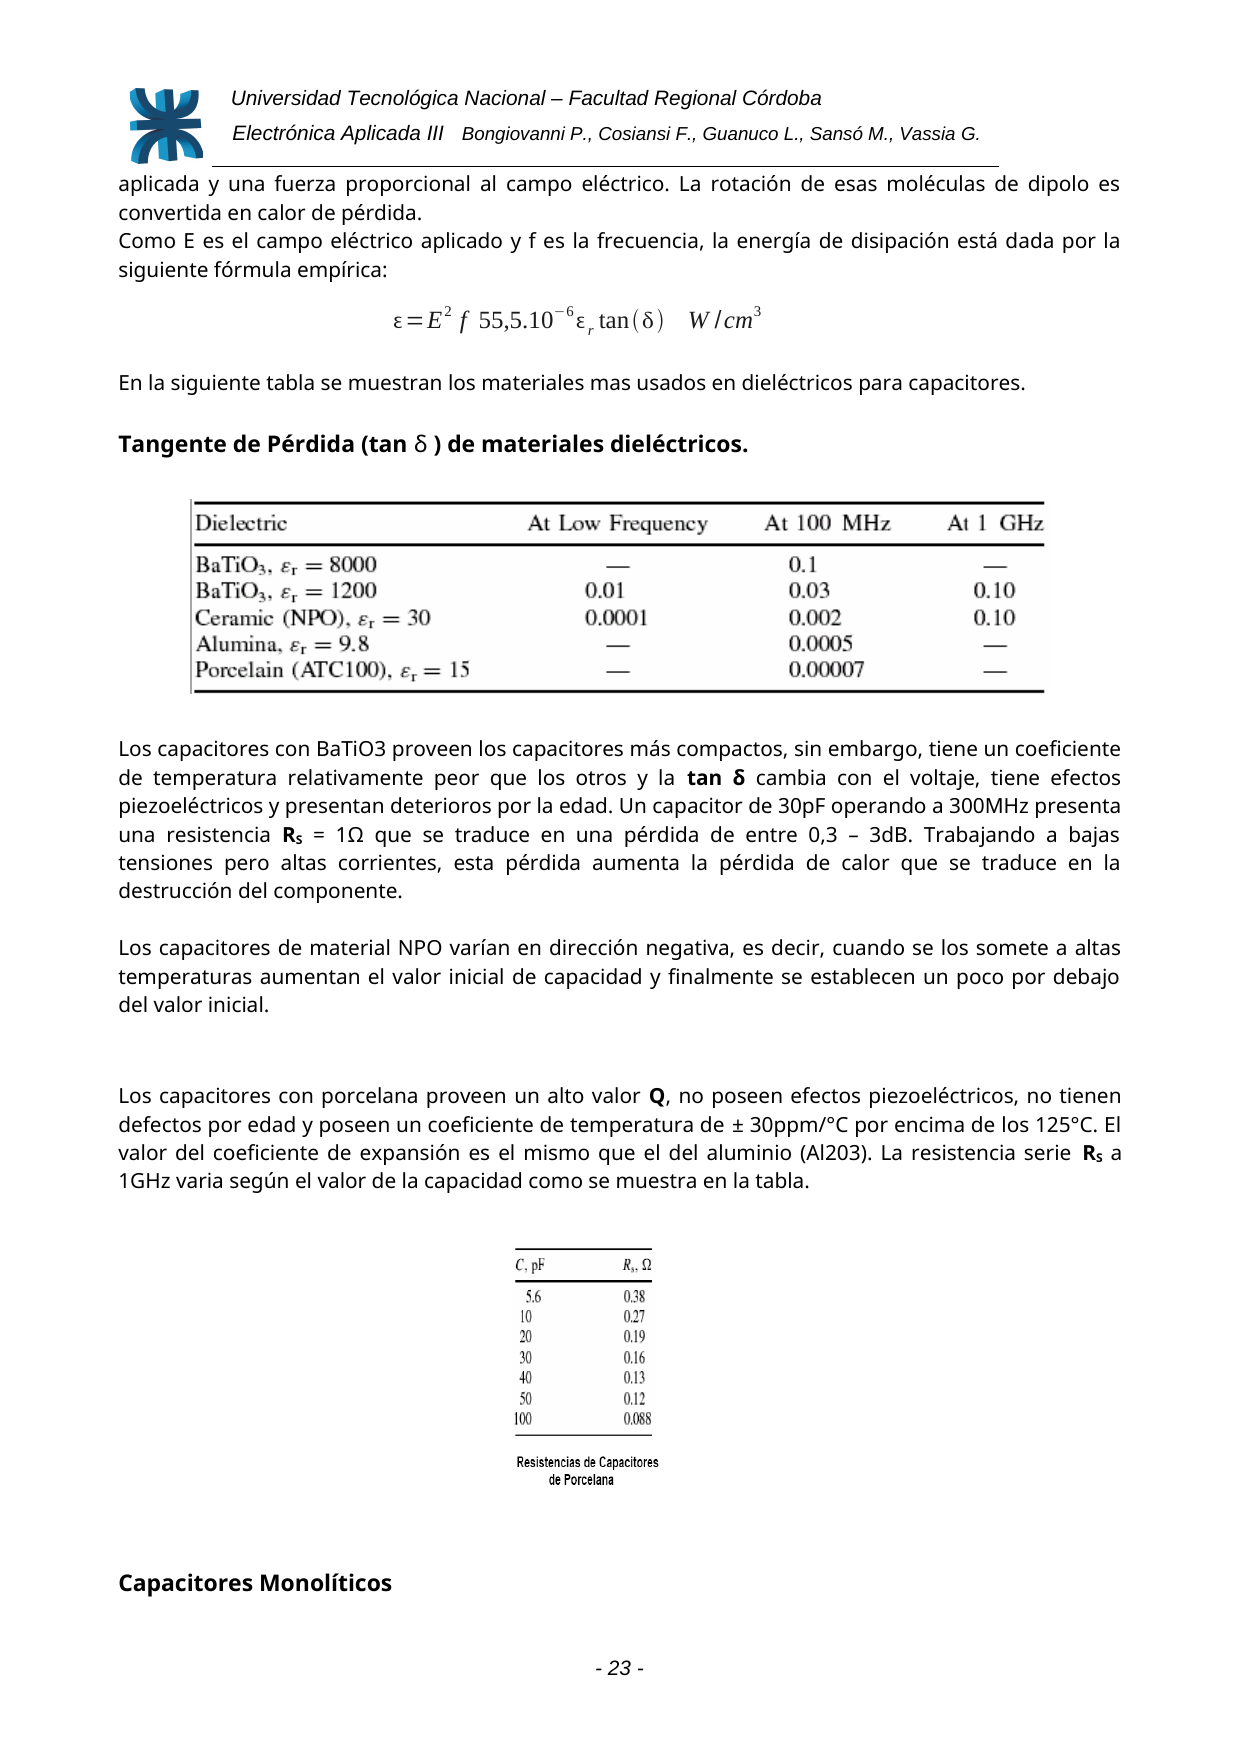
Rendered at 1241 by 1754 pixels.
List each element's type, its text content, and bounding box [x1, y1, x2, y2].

text Los capacitores con BaTiO3 proveen los capacitores más compactos, sin embargo, tiene un coeficiente de temperatura relativamente peor que los otros y la tan δ cambia con el voltaje, tiene efectos piezoeléctricos y presentan deterioros por la edad. Un capacitor de 30pF operando a 300MHz presenta una resistencia RS = 1Ω que se traduce en una pérdida de entre 0,3 – 3dB. Trabajando a bajas tensiones pero altas corrientes, esta pérdida aumenta la pérdida de calor que se traduce en la destrucción del componente. [118, 734, 1122, 905]
picture [129, 88, 203, 164]
list Capacitores Monolíticos [118, 1567, 1122, 1598]
text En la siguiente tabla se muestran los materiales mas usados en dieléctricos para capacitores. [118, 368, 1122, 397]
text Los capacitores con porcelana proveen un alto valor Q, no poseen efectos piezoeléctricos, no tienen defectos por edad y poseen un coeficiente de temperatura de ± 30ppm/°C por encima de los 125°C. El valor del coeficiente de expansión es el mismo que el del aluminio (Al203). La resistencia serie RS a 1GHz varia según el valor de la capacidad como se muestra en la tabla. [118, 1081, 1122, 1195]
text Tangente de Pérdida (tan δ ) de materiales dieléctricos. [118, 428, 1122, 459]
text aplicada y una fuerza proporcional al campo eléctrico. La rotación de esas moléculas de dipolo es convertida en calor de pérdida. [118, 169, 1122, 226]
text Los capacitores de material NPO varían en dirección negativa, es decir, cuando se los somete a altas temperaturas aumentan el valor inicial de capacidad y finalmente se establecen un poco por debajo del valor inicial. [118, 933, 1122, 1019]
text Como E es el campo eléctrico aplicado y f es la frecuencia, la energía de disipación está dada por la siguiente fórmula empírica: [118, 226, 1122, 283]
